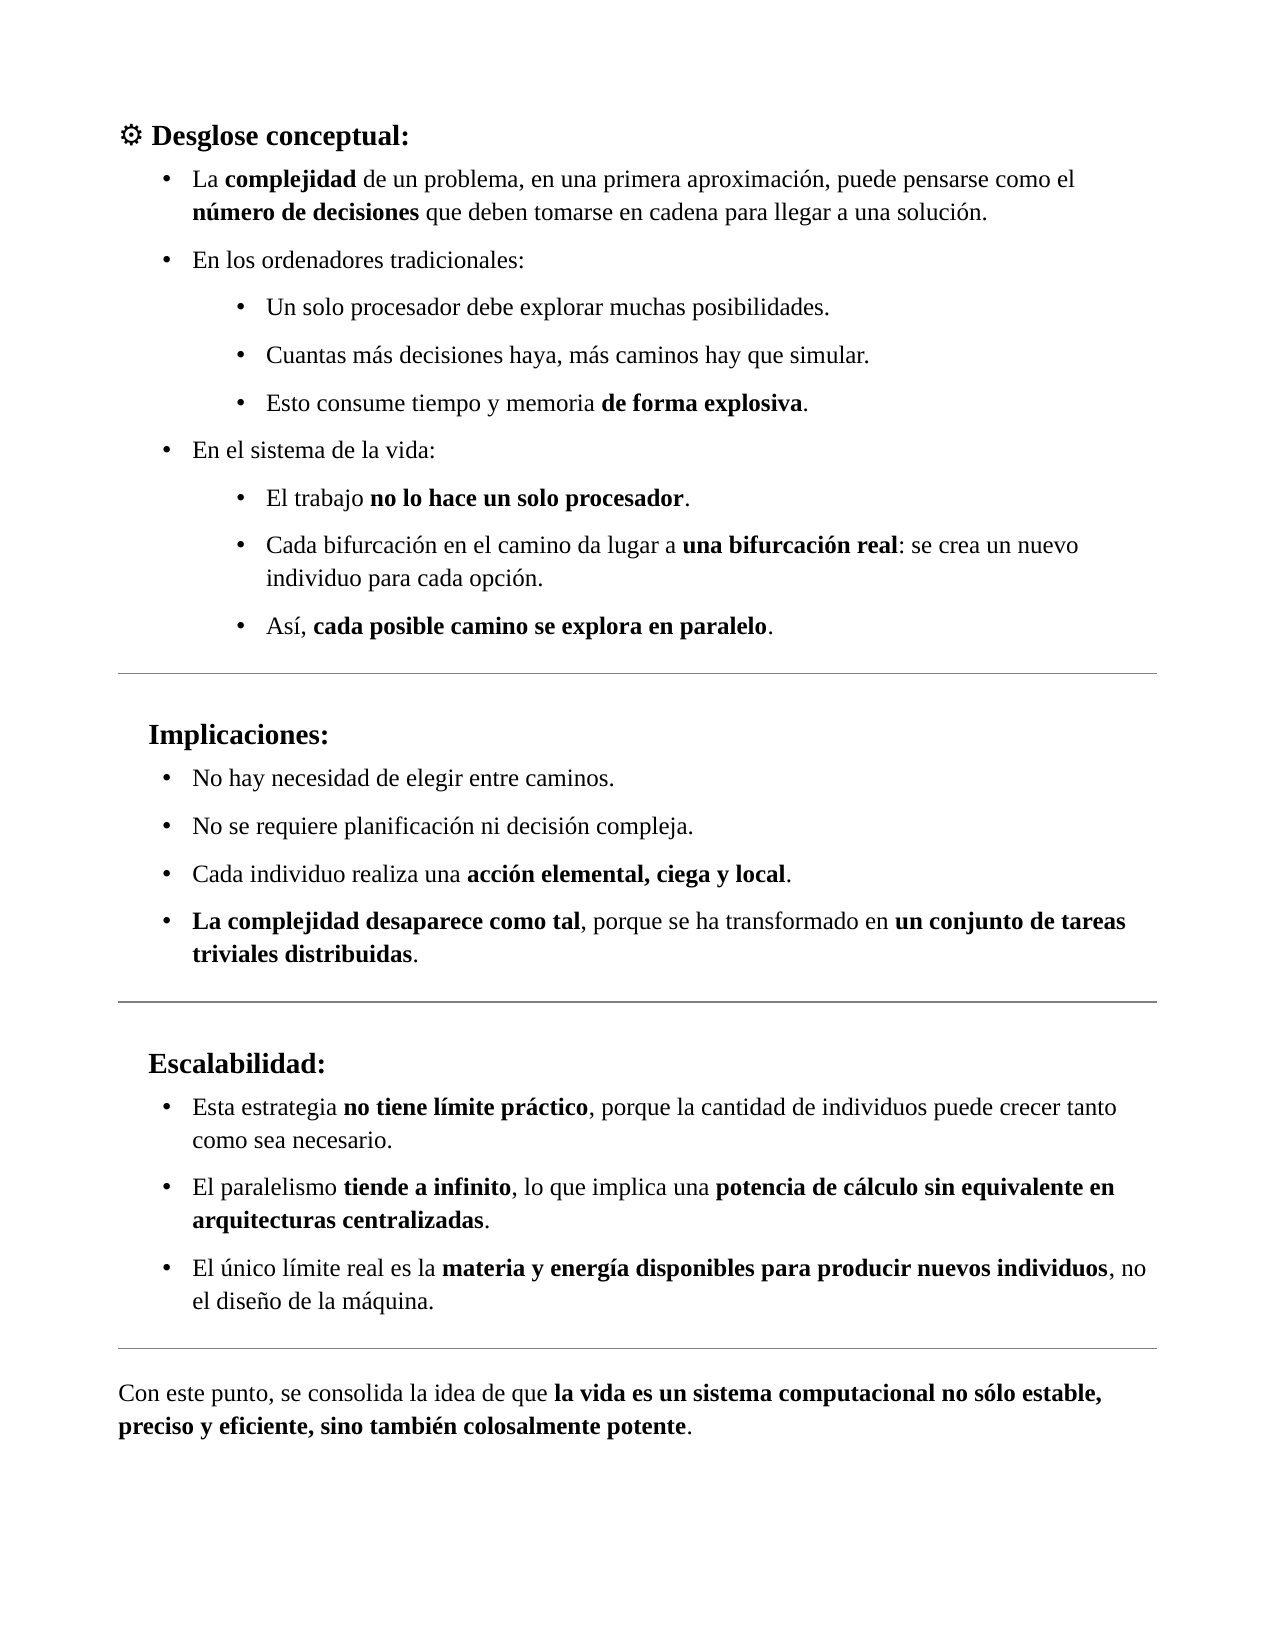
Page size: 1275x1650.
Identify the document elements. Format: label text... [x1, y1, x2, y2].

list En los ordenadores tradicionales: [162, 245, 1157, 273]
list No se requiere planificación ni decisión compleja. [162, 811, 1157, 840]
list El paralelismo tiende a infinito, lo que implica una potencia de cálculo sin equivalente en arquitecturas centralizadas. [162, 1172, 1157, 1234]
list El único límite real es la materia y energía disponibles para producir nuevos individuos, no el diseño de la máquina. [162, 1253, 1157, 1315]
list Esta estrategia no tiene límite práctico, porque la cantidad de individuos puede crecer tanto como sea necesario. [162, 1092, 1157, 1154]
list Cada individuo realiza una acción elemental, ciega y local. [162, 859, 1157, 887]
text Con este punto, se consolida la idea de que la vida es un sistema computacional no sólo estable, preciso y eficiente, sino también colosalmente potente. [118, 1378, 1157, 1440]
list Un solo procesador debe explorar muchas posibilidades. [236, 292, 1157, 321]
subtitle 🔁 Escalabilidad: [118, 1046, 1157, 1079]
list En el sistema de la vida: [162, 435, 1157, 464]
list Esto consume tiempo y memoria de forma explosiva. [236, 388, 1157, 416]
list La complejidad de un problema, en una primera aproximación, puede pensarse como el número de decisiones que deben tomarse en cadena para llegar a una solución. [162, 164, 1157, 226]
list No hay necesidad de elegir entre caminos. [162, 763, 1157, 792]
list Así, cada posible camino se explora en paralelo. [236, 611, 1157, 640]
list La complejidad desaparece como tal, porque se ha transformado en un conjunto de tareas triviales distribuidas. [162, 906, 1157, 968]
subtitle 🧠 Implicaciones: [118, 717, 1157, 751]
list El trabajo no lo hace un solo procesador. [236, 483, 1157, 512]
list Cada bifurcación en el camino da lugar a una bifurcación real: se crea un nuevo individuo para cada opción. [236, 530, 1157, 592]
list Cuantas más decisiones haya, más caminos hay que simular. [236, 340, 1157, 369]
subtitle ⚙️ Desglose conceptual: [118, 118, 1157, 152]
